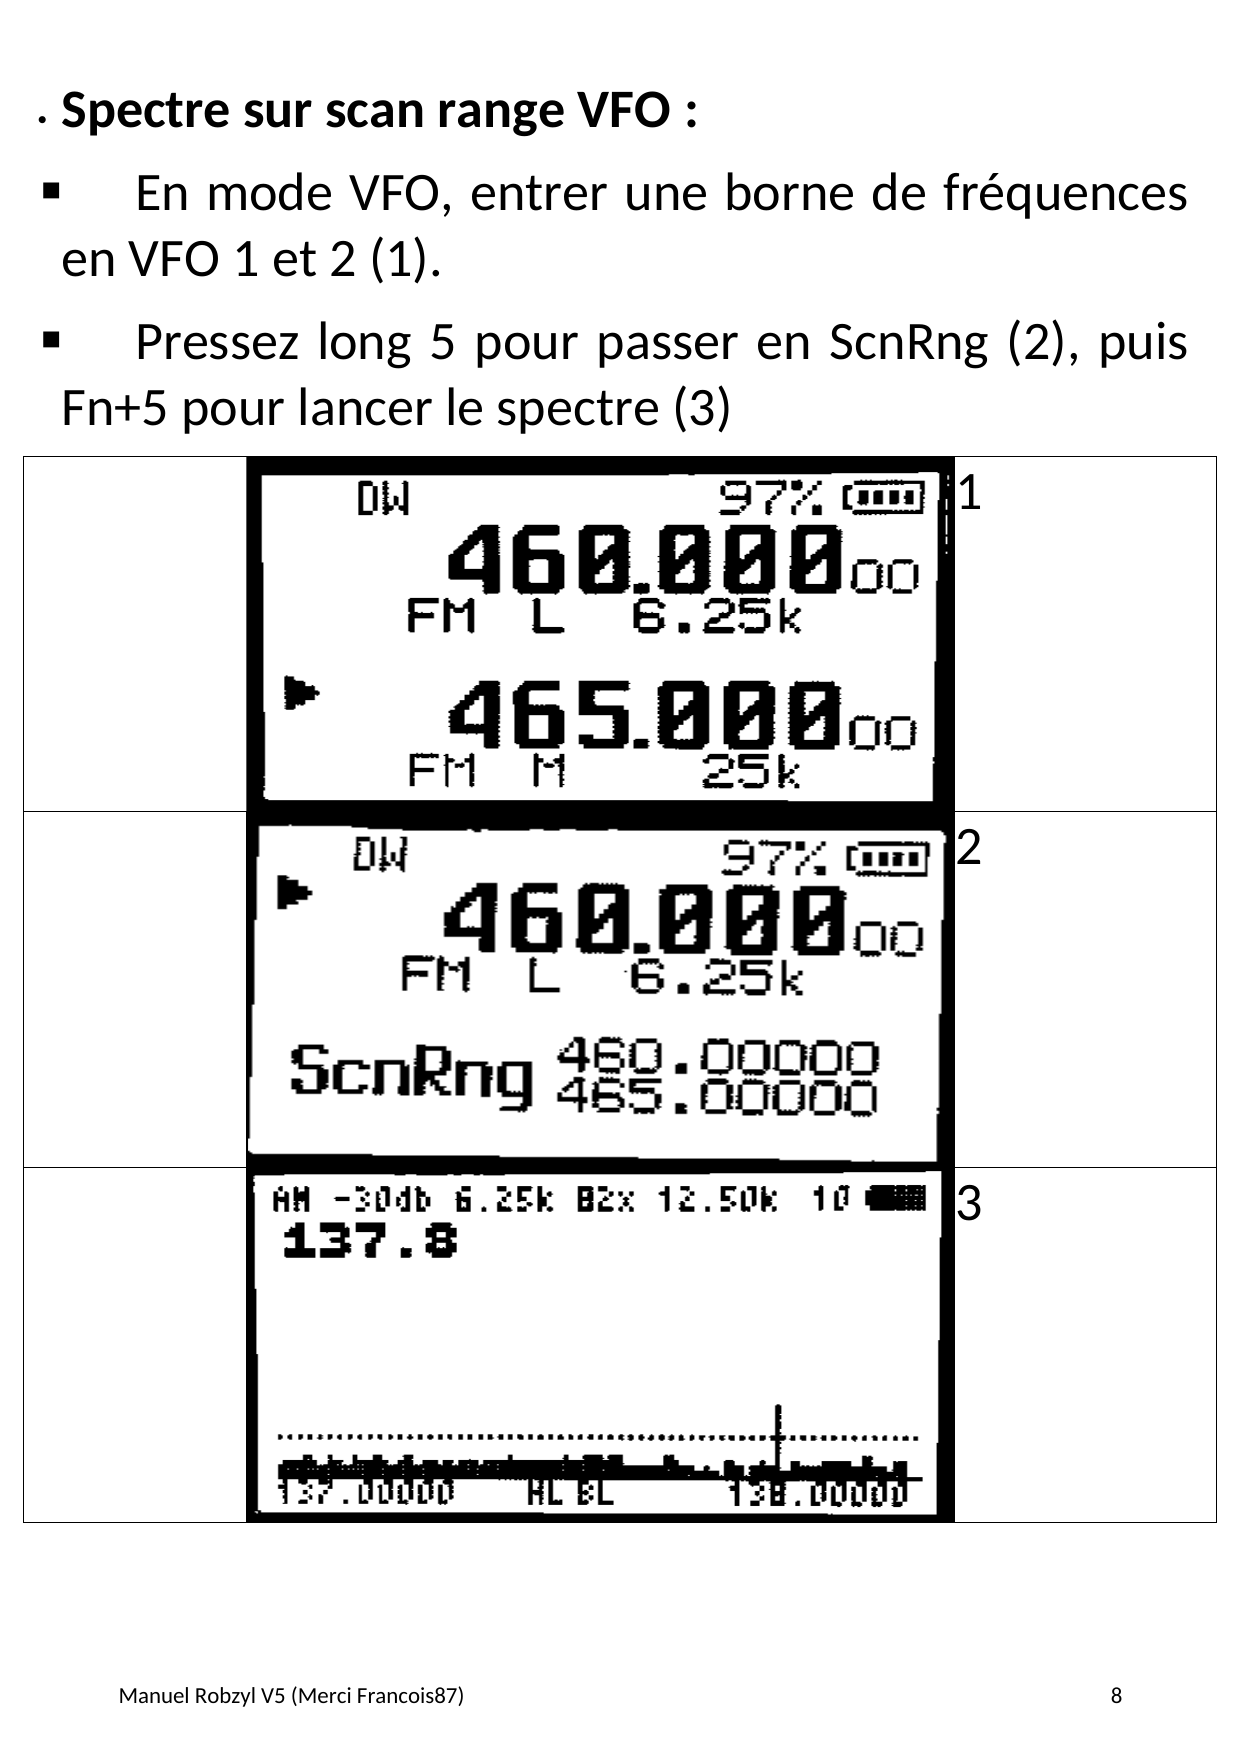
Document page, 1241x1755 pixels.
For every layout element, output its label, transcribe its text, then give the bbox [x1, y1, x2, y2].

table_cell 2 [955, 812, 1216, 1167]
list En mode VFO, entrer une borne de fréquences en VFO 1 et 2 (1). [38, 158, 1190, 290]
list Pressez long 5 pour passer en ScnRng (2), puis Fn+5 pour lancer le spectre (3) [38, 307, 1190, 439]
table_header 1 [955, 457, 1216, 811]
table_cell [24, 1168, 246, 1522]
table_cell [24, 812, 246, 1167]
table_cell 3 [955, 1168, 1216, 1522]
table_header [24, 457, 246, 811]
list Spectre sur scan range VFO : [38, 75, 1190, 141]
